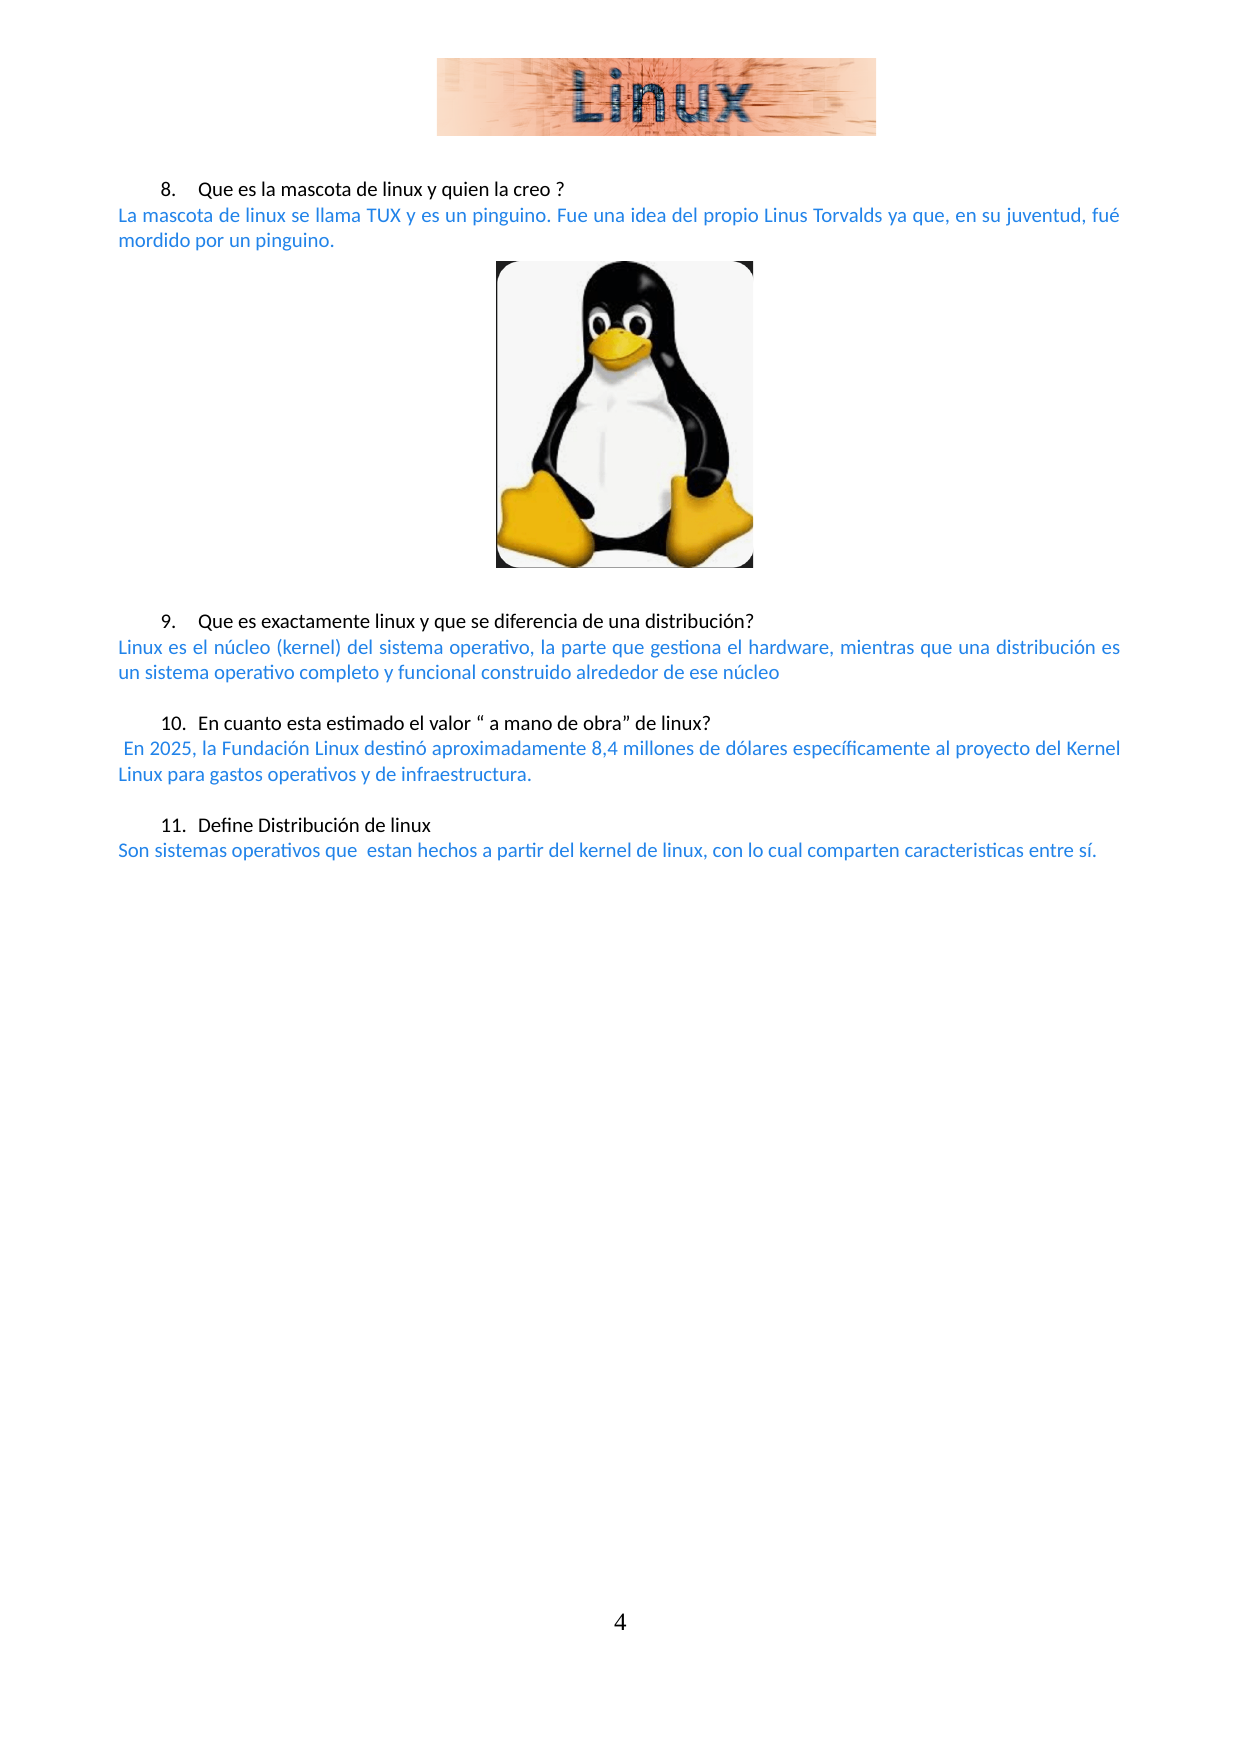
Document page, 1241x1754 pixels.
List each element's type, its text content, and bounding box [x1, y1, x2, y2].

picture [436, 58, 877, 136]
text En 2025, la Fundación Linux destinó aproximadamente 8,4 millones de dólares específicamente al proyecto del Kernel Linux para gastos operativos y de infraestructura. [118, 736, 1122, 786]
list Que es exactamente linux y que se diferencia de una distribución? [160, 608, 1122, 634]
list Que es la mascota de linux y quien la creo ? [160, 176, 1122, 202]
picture [496, 261, 754, 568]
list Define Distribución de linux [160, 812, 1122, 837]
list En cuanto esta estimado el valor “ a mano de obra” de linux? [160, 710, 1122, 736]
text Son sistemas operativos que estan hechos a partir del kernel de linux, con lo cual comparten caracteristicas entre sí. [118, 837, 1122, 863]
text Linux es el núcleo (kernel) del sistema operativo, la parte que gestiona el hardware, mientras que una distribución es un sistema operativo completo y funcional construido alrededor de ese núcleo [118, 634, 1122, 685]
text La mascota de linux se llama TUX y es un pinguino. Fue una idea del propio Linus Torvalds ya que, en su juventud, fué mordido por un pinguino. [118, 202, 1122, 253]
